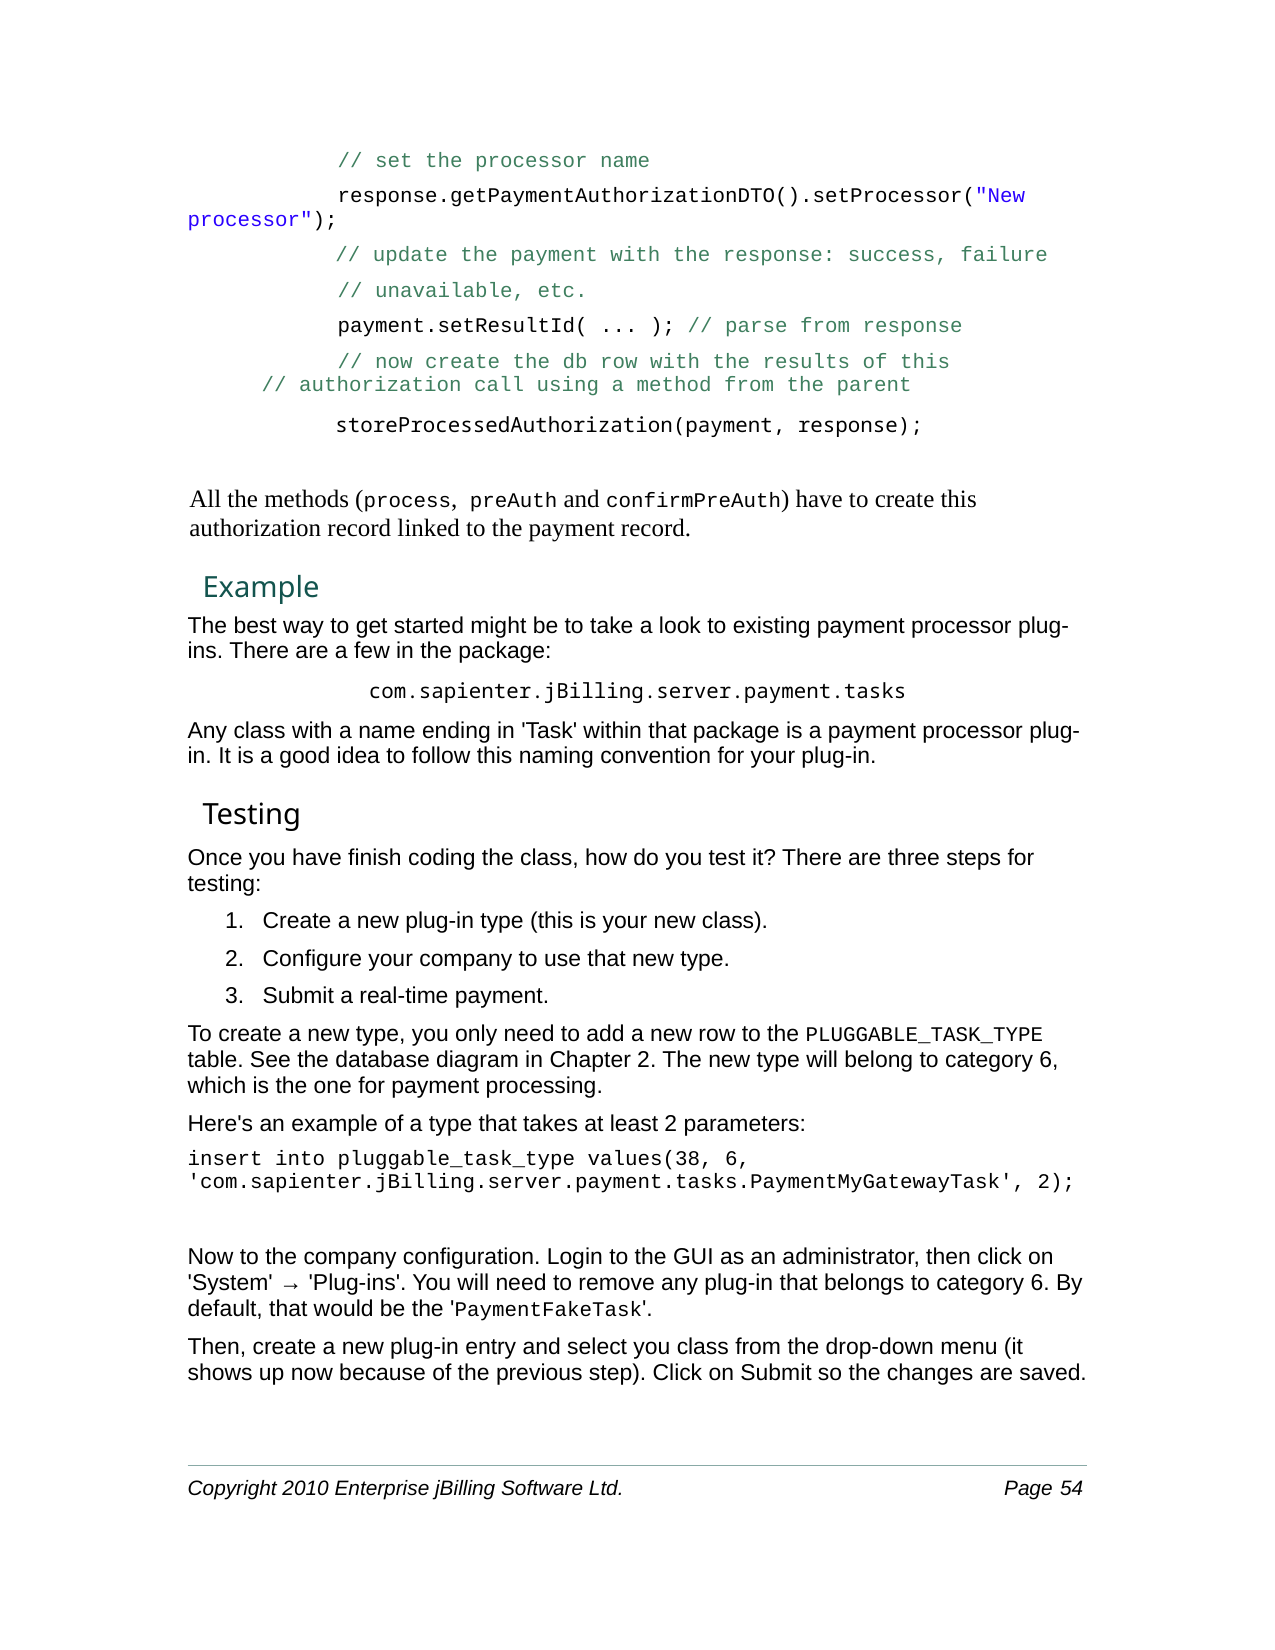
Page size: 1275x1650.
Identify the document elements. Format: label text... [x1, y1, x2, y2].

text // now create the db row with the results of this // authorization call using a method from the parent [187, 351, 1087, 398]
text insert into pluggable_task_type values(38, 6, 'com.sapienter.jBilling.server.payment.tasks.PaymentMyGatewayTask', 2); [187, 1148, 1087, 1195]
text // unavailable, etc. [187, 280, 1087, 303]
text payment.setResultId( ... ); // parse from response [187, 315, 1087, 339]
list Submit a real-time payment. [225, 983, 1087, 1008]
text The best way to get started might be to take a look to existing payment processor plug-ins. There are a few in the package: [187, 613, 1087, 664]
subtitle Example [202, 567, 1087, 606]
text All the methods (process, preAuth and confirmPreAuth) have to create this authorization record linked to the payment record. [189, 485, 1087, 542]
subtitle Testing [202, 793, 1087, 833]
list Create a new plug-in type (this is your new class). [225, 908, 1087, 934]
text Any class with a name ending in 'Task' within that package is a payment processor plug-in. It is a good idea to follow this naming convention for your plug-in. [187, 717, 1087, 768]
text To create a new type, you only need to add a new row to the PLUGGABLE_TASK_TYPE table. See the database diagram in Chapter 2. The new type will belong to category 6, which is the one for payment processing. [187, 1020, 1087, 1098]
text Then, create a new plug-in entry and select you class from the drop-down menu (it shows up now because of the previous step). Click on Submit so the changes are saved. [187, 1334, 1087, 1385]
text // set the processor name [187, 150, 1087, 174]
text // update the payment with the response: success, failure [187, 244, 1087, 268]
text com.sapienter.jBilling.server.payment.tasks [187, 676, 1087, 705]
list Configure your company to use that new type. [225, 945, 1087, 971]
text response.getPaymentAuthorizationDTO().setProcessor("New processor"); [187, 185, 1087, 233]
text Now to the company configuration. Login to the GUI as an administrator, then click on 'System' → 'Plug-ins'. You will need to remove any plug-in that belongs to category 6. By default, that would be the 'PaymentFakeTask'. [187, 1244, 1087, 1322]
text Here's an example of a type that takes at least 2 parameters: [187, 1110, 1087, 1136]
text storeProcessedAuthorization(payment, response); [187, 410, 1087, 438]
text Once you have finish coding the class, how do you test it? There are three steps for testing: [187, 845, 1087, 896]
